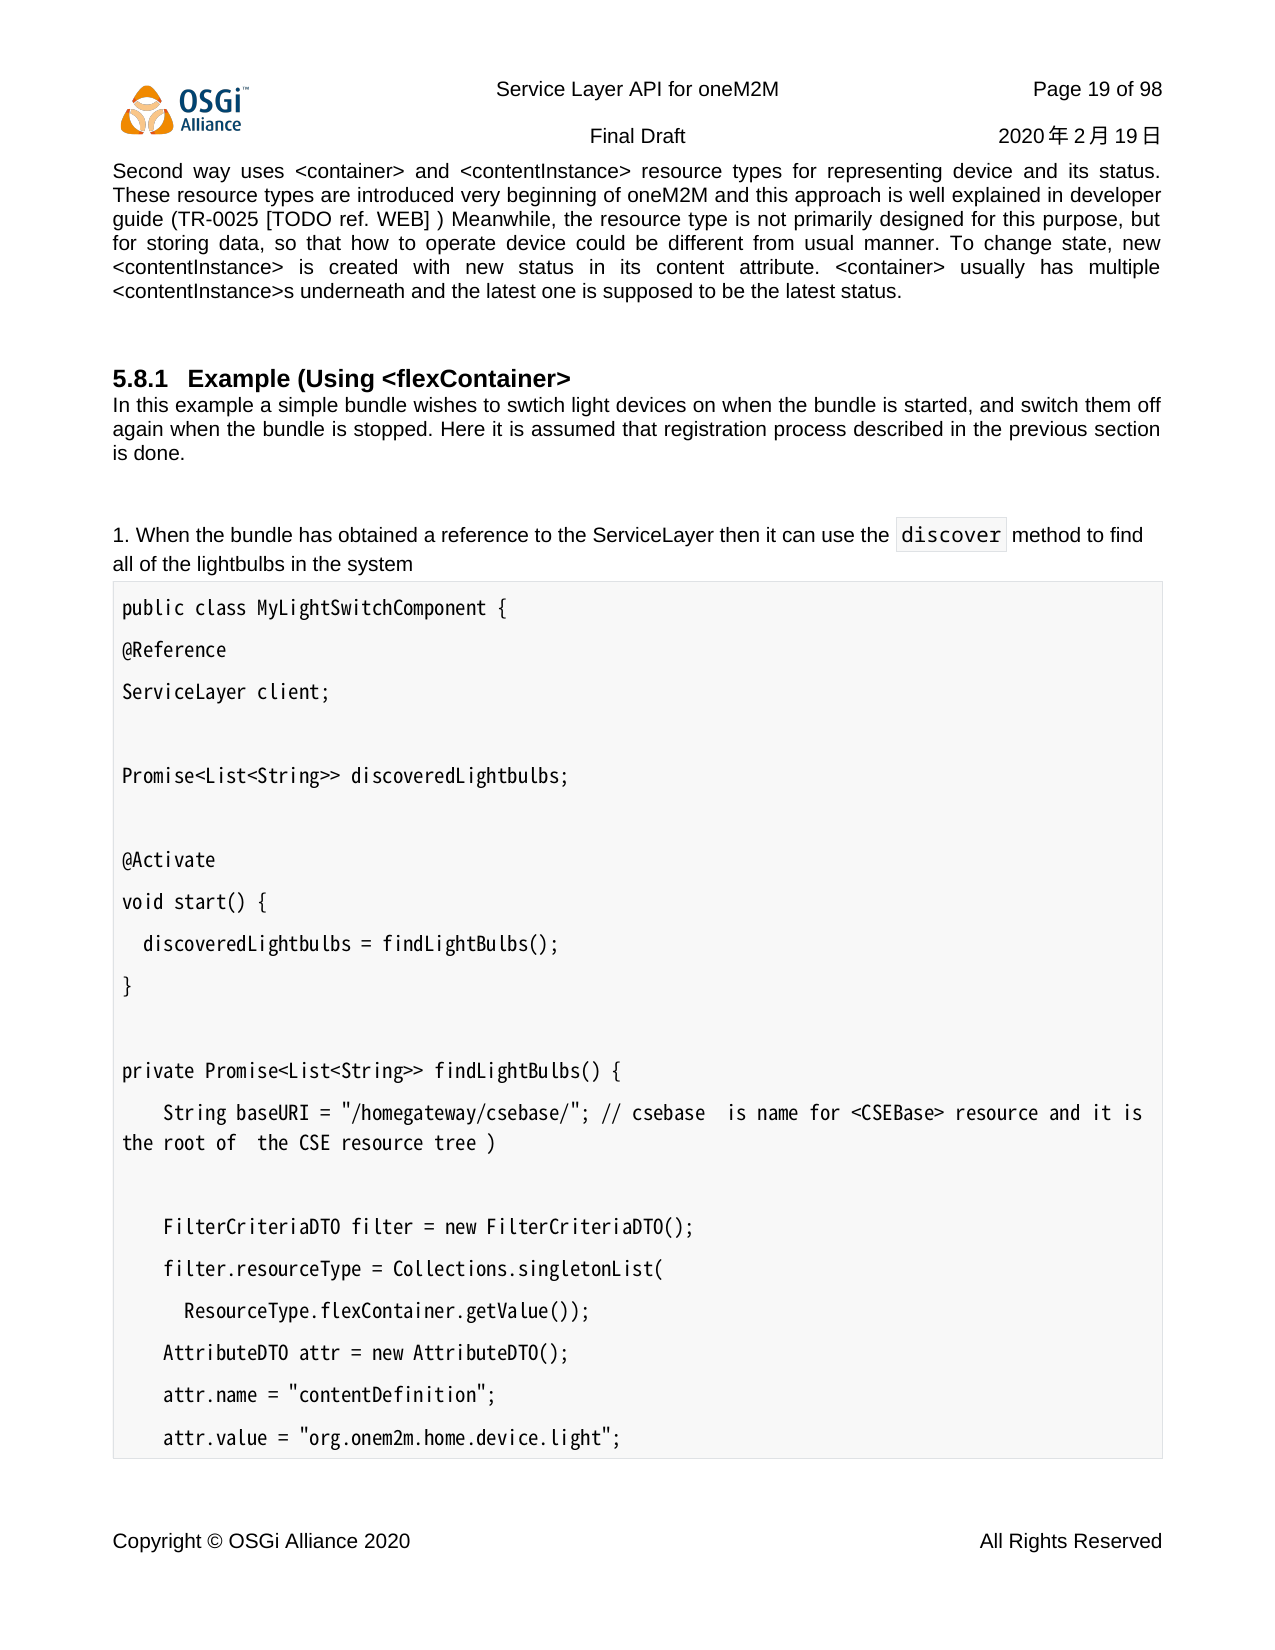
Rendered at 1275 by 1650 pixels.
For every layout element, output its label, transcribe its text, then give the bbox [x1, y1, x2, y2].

picture [113, 78, 257, 142]
text AttributeDTO attr = new AttributeDTO(); [114, 1327, 1162, 1367]
text ResourceType.flexContainer.getValue()); [114, 1285, 1162, 1325]
text ServiceLayer client; [114, 666, 1162, 705]
text 1. When the bundle has obtained a reference to the ServiceLayer then it can use the discover method to find all of the lightbulbs in the system [112, 517, 1162, 576]
text Second way uses <container> and <contentInstance> resource types for representing device and its status. These resource types are introduced very beginning of oneM2M and this approach is well explained in developer guide (TR-0025 [TODO ref. WEB] ) Meanwhile, the resource type is not primarily designed for this purpose, but for storing data, so that how to operate device could be different from usual manner. To change state, new <contentInstance> is created with new status in its content attribute. <container> usually has multiple <contentInstance>s underneath and the latest one is supposed to be the latest status. [112, 159, 1162, 303]
text Promise<List<String>> discoveredLightbulbs; [114, 750, 1162, 789]
text public class MyLightSwitchComponent { [114, 582, 1162, 621]
text @Activate [114, 834, 1162, 874]
text discoveredLightbulbs = findLightBulbs(); [114, 918, 1162, 958]
text @Reference [114, 623, 1162, 663]
text FilterCriteriaDTO filter = new FilterCriteriaDTO(); [114, 1201, 1162, 1241]
text attr.name = "contentDefinition"; [114, 1369, 1162, 1409]
text filter.resourceType = Collections.singletonList( [114, 1243, 1162, 1283]
text } [114, 960, 1162, 1000]
subtitle Example (Using <flexContainer> [112, 364, 1162, 393]
text attr.value = "org.onem2m.home.device.light"; [114, 1411, 1162, 1458]
text In this example a simple bundle wishes to swtich light devices on when the bundle is started, and switch them off again when the bundle is stopped. Here it is assumed that registration process described in the previous section is done. [112, 393, 1162, 465]
text String baseURI = "/homegateway/csebase/"; // csebase is name for <CSEBase> resource and it is the root of the CSE resource tree ) [114, 1086, 1162, 1156]
text void start() { [114, 876, 1162, 916]
text private Promise<List<String>> findLightBulbs() { [114, 1044, 1162, 1084]
